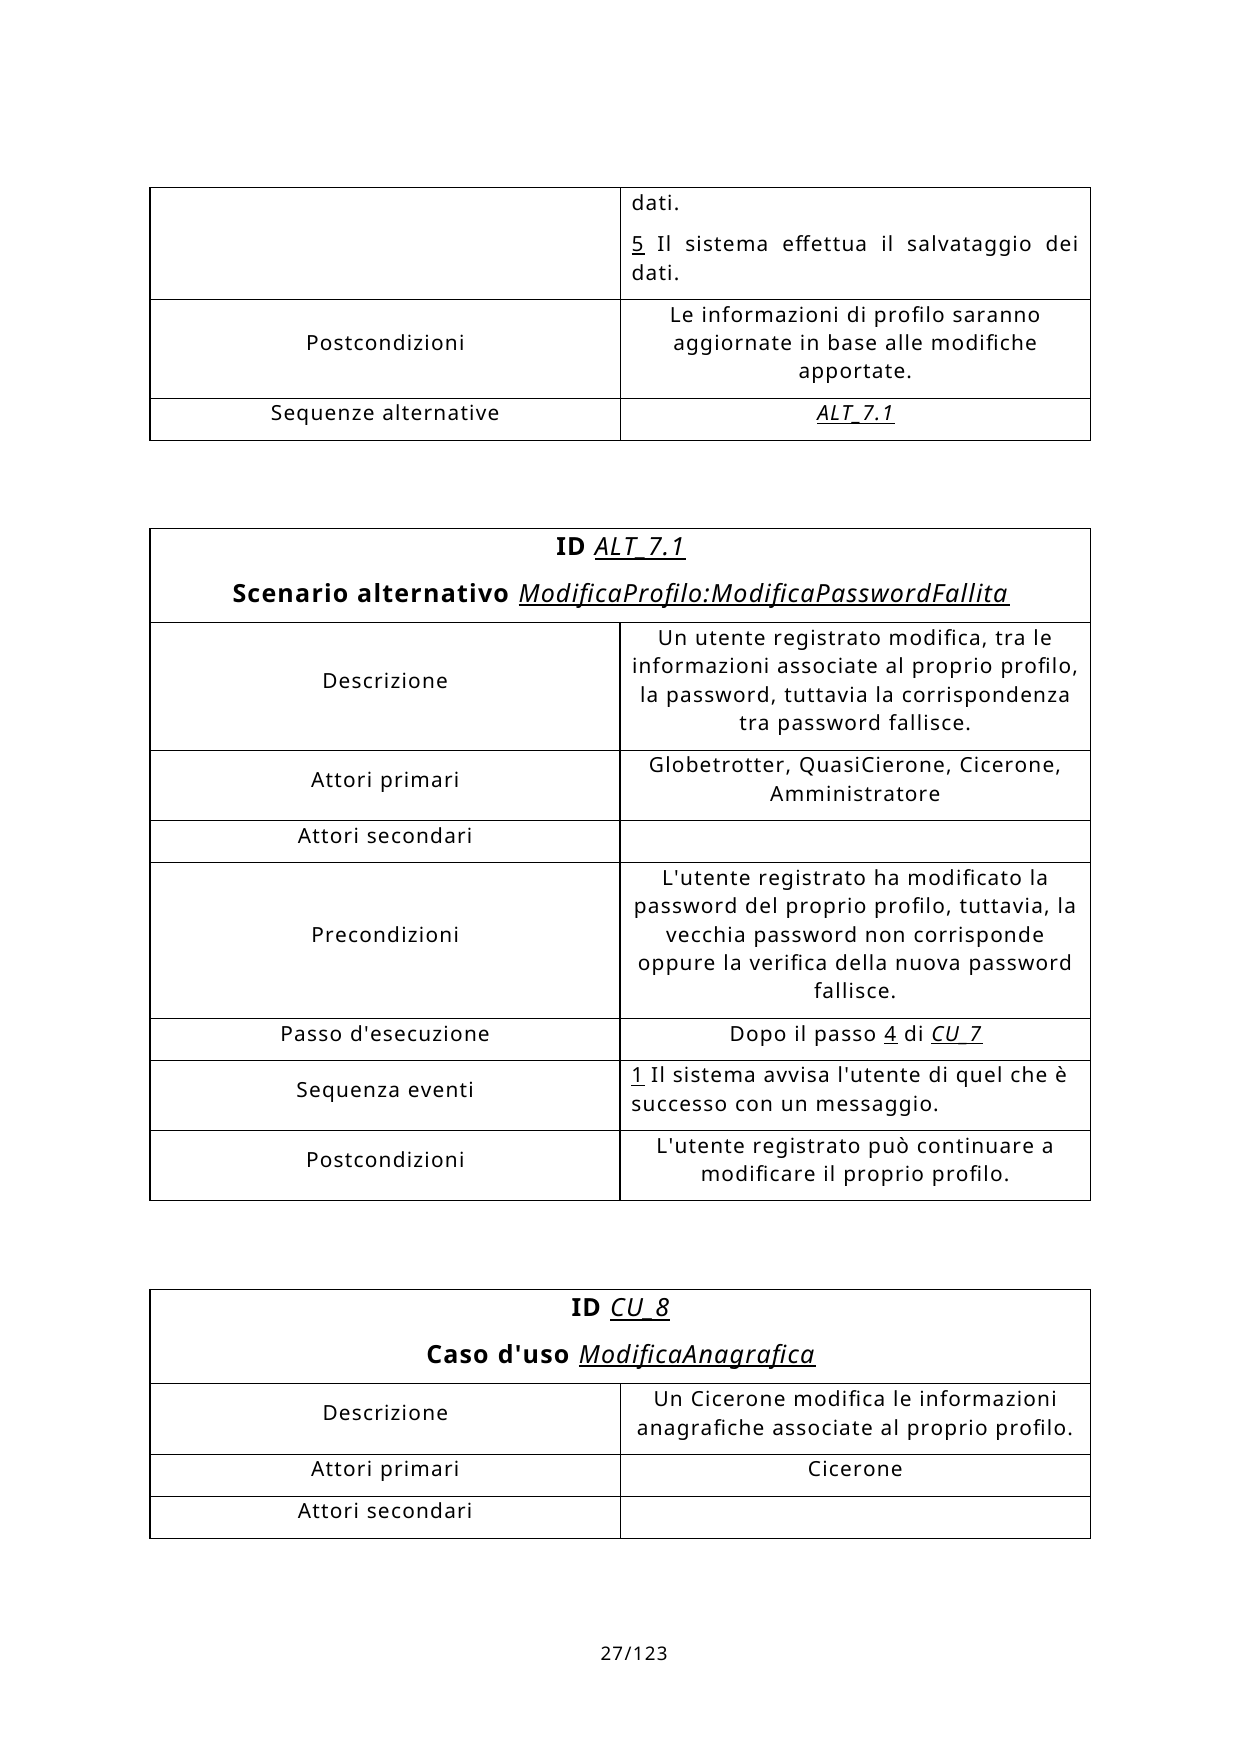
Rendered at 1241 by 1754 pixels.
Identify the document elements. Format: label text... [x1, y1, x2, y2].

table_header ID CU_8 Caso d'uso ModificaAnagrafica [151, 1290, 1090, 1383]
table_cell Cicerone [621, 1455, 1090, 1496]
table_cell Le informazioni di profilo saranno aggiornate in base alle modifiche apportate. [621, 300, 1090, 397]
table_cell Postcondizioni [151, 300, 620, 397]
table_cell Un utente registrato modifica, tra le informazioni associate al proprio profilo, la password, tuttavia la corrispondenza tra password fallisce. [621, 623, 1090, 749]
table_cell Passo d'esecuzione [151, 1019, 619, 1059]
table_cell [151, 188, 620, 299]
table_cell Globetrotter, QuasiCierone, Cicerone, Amministratore [621, 751, 1090, 820]
table_cell ALT_7.1 [621, 399, 1090, 439]
table_cell Dopo il passo 4 di CU_7 [621, 1019, 1090, 1059]
table_cell Sequenza eventi [151, 1061, 619, 1130]
table_cell Precondizioni [151, 863, 619, 1018]
table_cell Descrizione [151, 1384, 620, 1453]
table_cell Attori primari [151, 751, 619, 820]
table_cell Sequenze alternative [151, 399, 620, 439]
table_cell Attori primari [151, 1455, 620, 1496]
table_cell L'utente registrato può continuare a modificare il proprio profilo. [621, 1131, 1090, 1200]
table_cell [621, 821, 1090, 862]
table_cell dati. 5 Il sistema effettua il salvataggio dei dati. [621, 188, 1090, 299]
table_cell Un Cicerone modifica le informazioni anagrafiche associate al proprio profilo. [621, 1384, 1090, 1453]
table_cell Attori secondari [151, 821, 619, 862]
table_cell Attori secondari [151, 1497, 620, 1537]
table_cell Postcondizioni [151, 1131, 619, 1200]
table_cell 1 Il sistema avvisa l'utente di quel che è successo con un messaggio. [621, 1061, 1090, 1130]
table_cell L'utente registrato ha modificato la password del proprio profilo, tuttavia, la vecchia password non corrisponde oppure la verifica della nuova password fallisce. [621, 863, 1090, 1018]
table_cell [621, 1497, 1090, 1537]
table_header ID ALT_7.1 Scenario alternativo ModificaProfilo:ModificaPasswordFallita [151, 529, 1090, 622]
table_cell Descrizione [151, 623, 619, 749]
